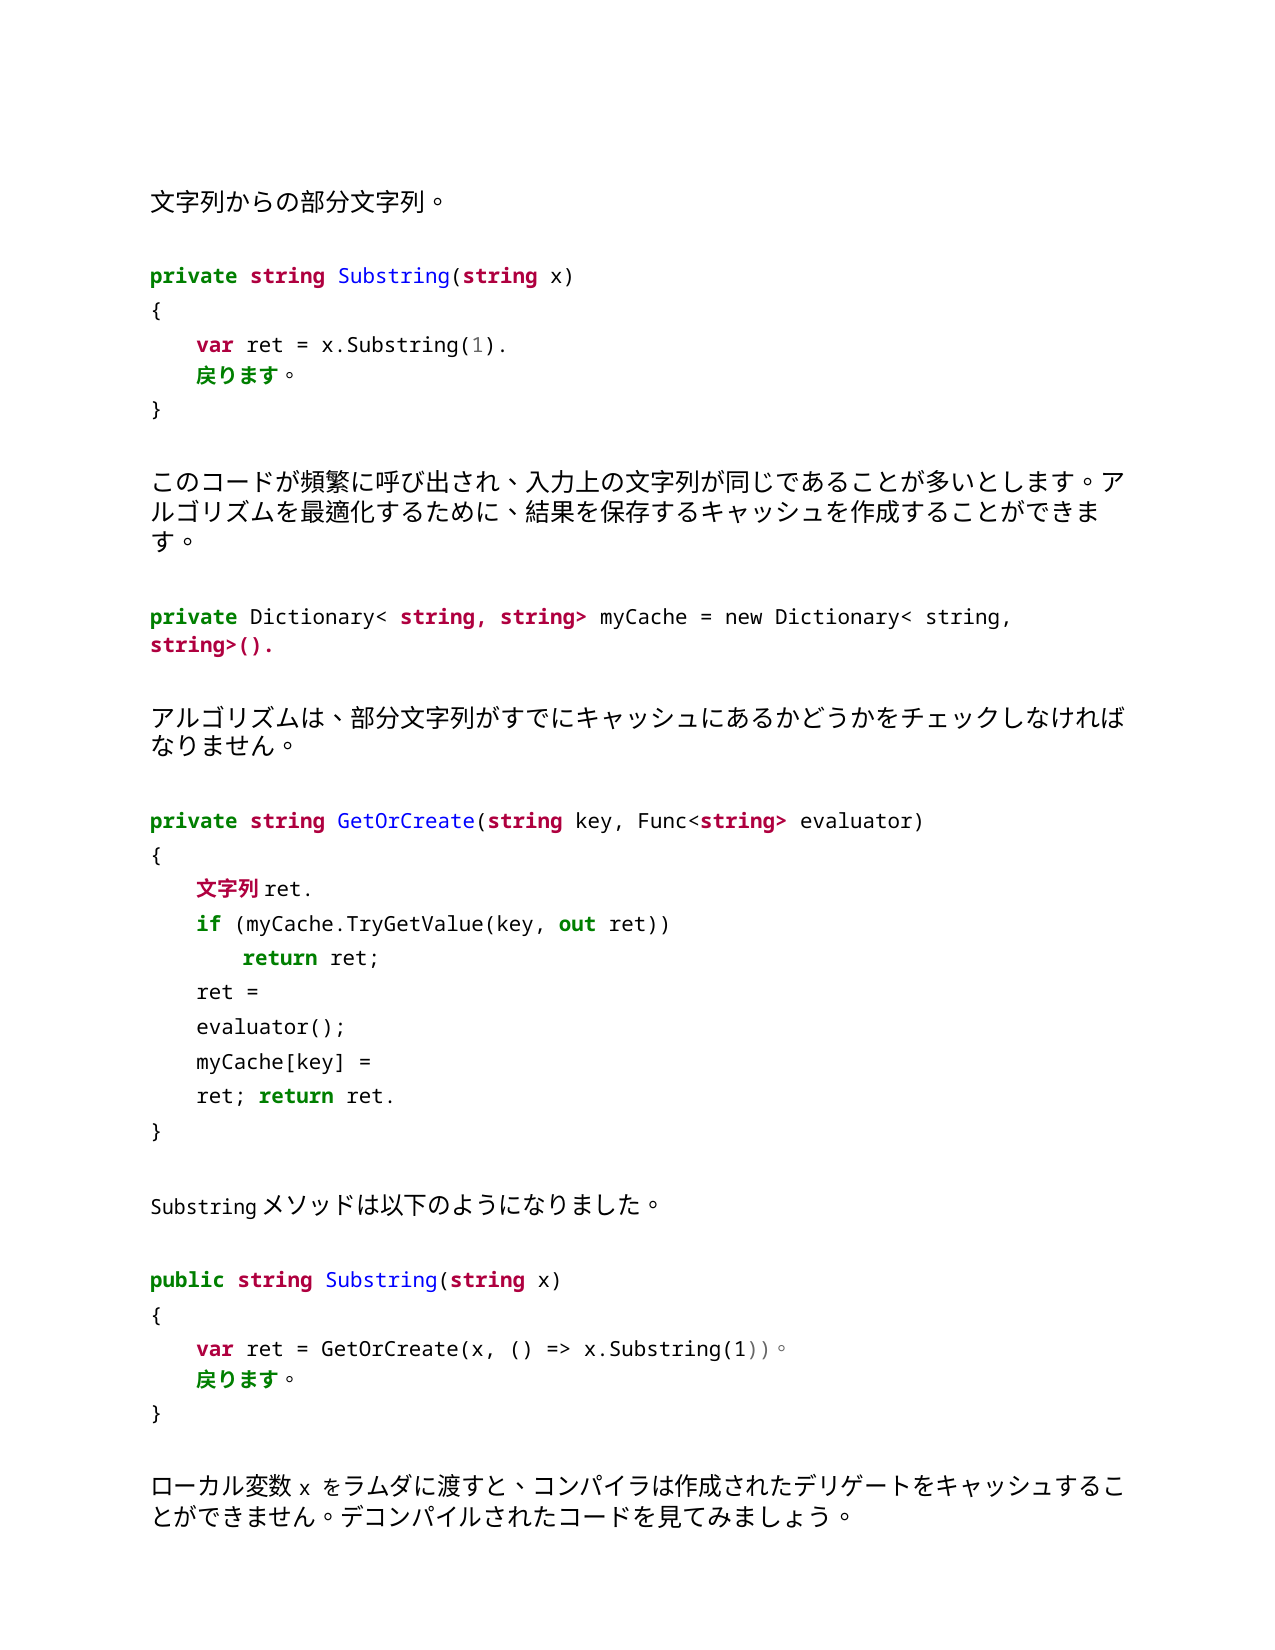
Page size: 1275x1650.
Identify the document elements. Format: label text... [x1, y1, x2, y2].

text Substringメソッドは以下のようになりました。 [150, 1191, 1137, 1220]
text return ret; ret = evaluator(); myCache[key] = ret; return ret. [196, 943, 416, 1110]
text { [150, 840, 1137, 869]
text { [150, 296, 1137, 324]
text private string GetOrCreate(string key, Func<string> evaluator) [150, 806, 1137, 835]
text public string Substring(string x) [150, 1266, 1137, 1294]
text { [150, 1300, 1137, 1328]
text } [150, 1398, 1137, 1426]
text if (myCache.TryGetValue(key, out ret)) [196, 909, 1137, 937]
text } [150, 394, 1137, 422]
text 文字列からの部分文字列。 [150, 188, 1137, 216]
text 戻ります。 [196, 364, 1137, 388]
text var ret = x.Substring(1). [196, 330, 1137, 358]
text ローカル変数 x をラムダに渡すと、コンパイラは作成されたデリゲートをキャッシュすることができません。デコンパイルされたコードを見てみましょう。 [150, 1472, 1137, 1532]
text 文字列 ret. [196, 874, 1137, 903]
text このコードが頻繁に呼び出され、入力上の文字列が同じであることが多いとします。アルゴリズムを最適化するために、結果を保存するキャッシュを作成することができます。 [150, 468, 1126, 557]
text } [150, 1117, 1137, 1145]
text private string Substring(string x) [150, 261, 1137, 290]
text var ret = GetOrCreate(x, () => x.Substring(1))。 [196, 1334, 1137, 1362]
text 戻ります。 [196, 1368, 1137, 1392]
text private Dictionary< string, string> myCache = new Dictionary< string, string>(). [150, 602, 1137, 659]
text アルゴリズムは、部分文字列がすでにキャッシュにあるかどうかをチェックしなければなりません。 [150, 704, 1137, 761]
